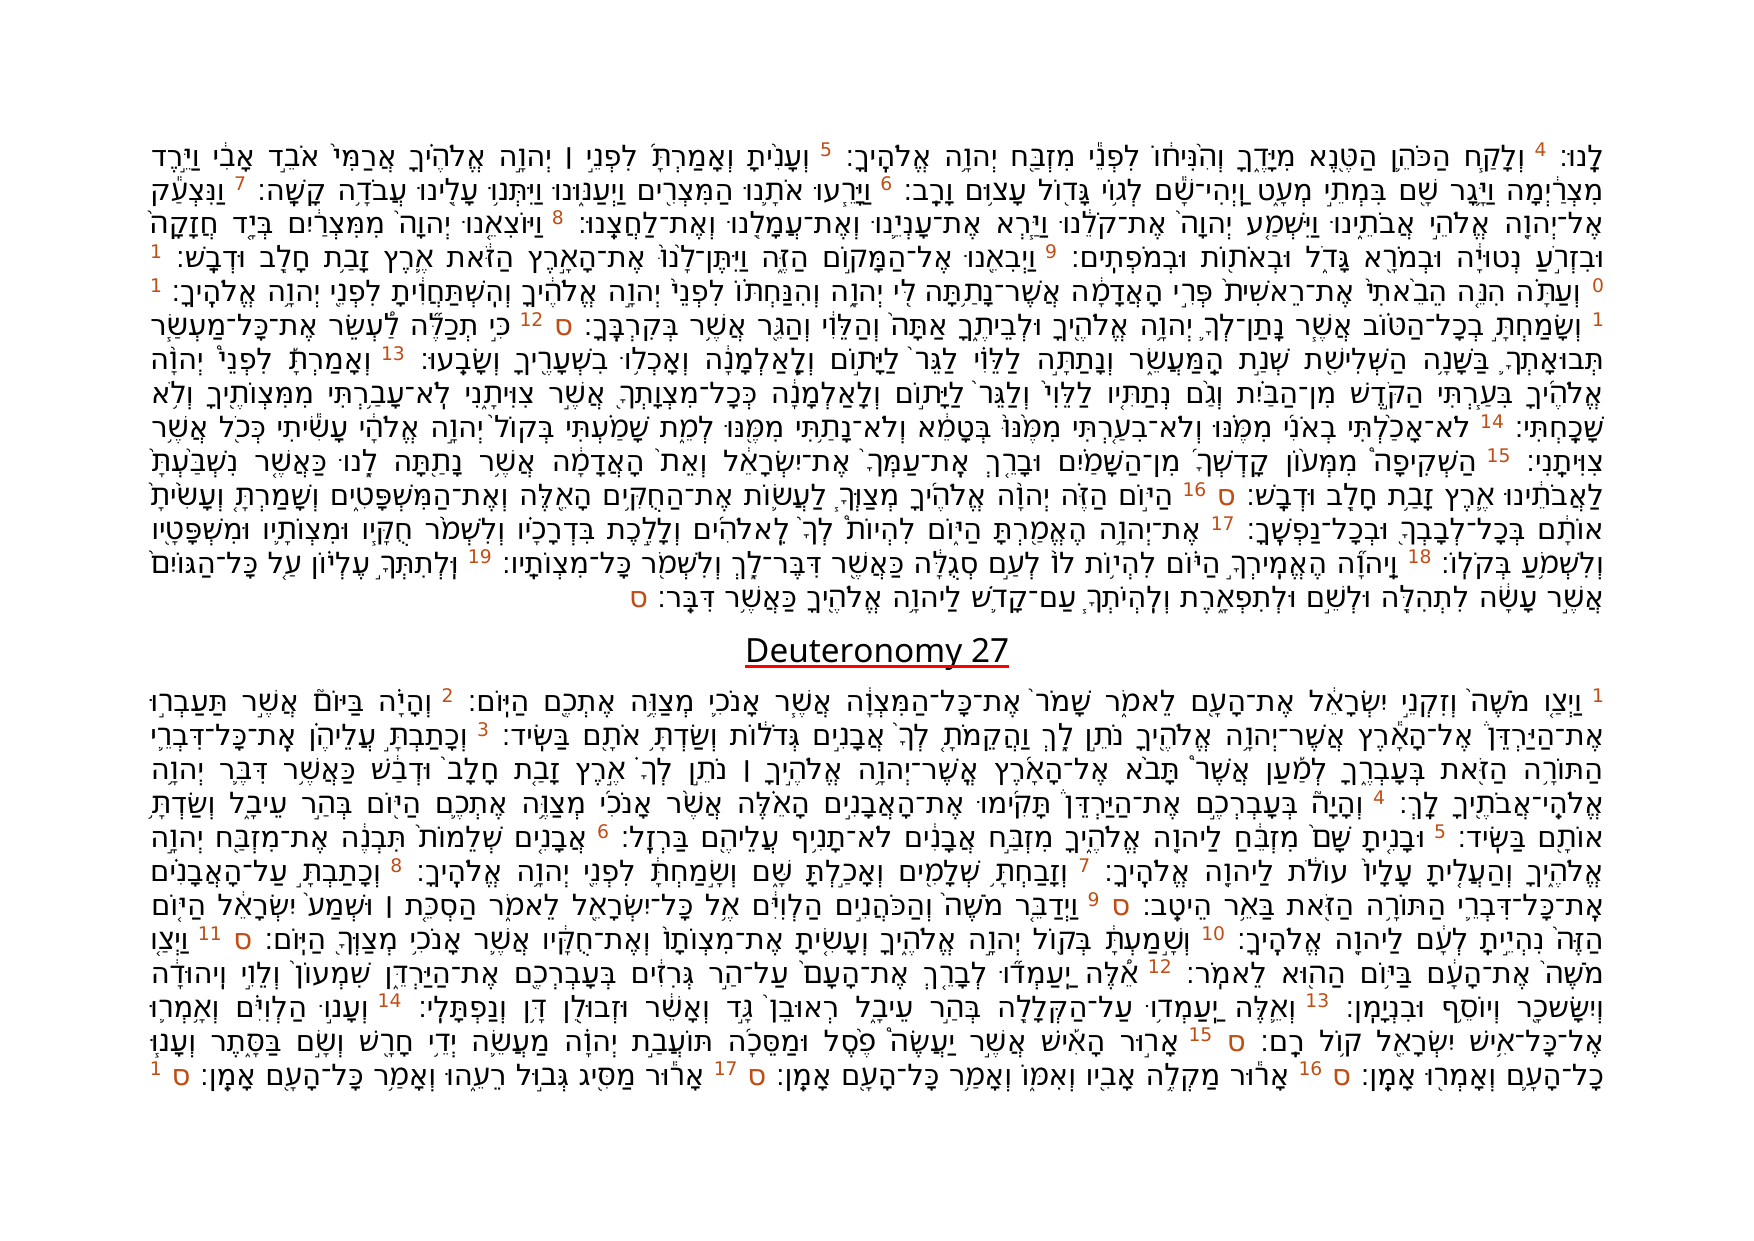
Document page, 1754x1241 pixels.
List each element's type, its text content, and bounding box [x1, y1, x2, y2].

text 1 וְהָיָה֙ כִּֽי־תָב֣וֹא אֶל־הָאָ֔רֶץ אֲשֶׁר֙ יְהוָ֣ה אֱלֹהֶ֔יךָ נֹתֵ֥ן לְךָ֖ נַחֲלָ֑ה וִֽירִשְׁתָּ֖הּ וְיָשַׁ֥בְתָּ בָּֽהּ׃ 2 וְלָקַחְתָּ֞ מֵרֵאשִׁ֣ית ׀ כָּל־פְּרִ֣י הָאֲדָמָ֗ה אֲשֶׁ֨ר תָּבִ֧יא מֵֽאַרְצְךָ֛ אֲשֶׁ֨ר יְהוָ֧ה אֱלֹהֶ֛יךָ נֹתֵ֥ן לָ֖ךְ וְשַׂמְתָּ֣ בַטֶּ֑נֶא וְהָֽלַכְתָּ֙ אֶל־הַמָּק֔וֹם אֲשֶׁ֤ר יִבְחַר֙ יְהוָ֣ה אֱלֹהֶ֔יךָ לְשַׁכֵּ֥ן שְׁמ֖וֹ שָֽׁם׃ ‬‬‬3 וּבָאתָ֙ אֶל־הַכֹּהֵ֔ן אֲשֶׁ֥ר יִהְיֶ֖ה בַּיָּמִ֣ים הָהֵ֑ם וְאָמַרְתָּ֣ אֵלָ֗יו הִגַּ֤דְתִּי הַיּוֹם֙ לַיהוָ֣ה אֱלֹהֶ֔יךָ כִּי־בָ֙אתִי֙ אֶל־הָאָ֔רֶץ אֲשֶׁ֨ר נִשְׁבַּ֧ע יְהוָ֛ה לַאֲבֹתֵ֖ינוּ לָ֥תֶת לָֽנוּ׃ ‬‬‬4 וְלָקַ֧ח הַכֹּהֵ֛ן הַטֶּ֖נֶא מִיָּדֶ֑ךָ וְהִ֨נִּיח֔וֹ לִפְנֵ֕י מִזְבַּ֖ח יְהוָ֥ה אֱלֹהֶֽיךָ׃ ‬‬‬5 וְעָנִ֨יתָ וְאָמַרְתָּ֜ לִפְנֵ֣י ׀ יְהוָ֣ה אֱלֹהֶ֗יךָ אֲרַמִּי֙ אֹבֵ֣ד אָבִ֔י וַיֵּ֣רֶד מִצְרַ֔יְמָה וַיָּ֥גָר שָׁ֖ם בִּמְתֵ֣י מְעָ֑ט וֽ͏ַיְהִי־שָׁ֕ם לְג֥וֹי גָּד֖וֹל עָצ֥וּם וָרָֽב׃ ‬‬‬6 וַיָּרֵ֧עוּ אֹתָ֛נוּ הַמִּצְרִ֖ים וַיְעַנּ֑וּנוּ וַיִּתְּנ֥וּ עָלֵ֖ינוּ עֲבֹדָ֥ה קָשָֽׁה׃ ‬‬‬7 וַנִּצְעַ֕ק אֶל־יְהוָ֖ה אֱלֹהֵ֣י אֲבֹתֵ֑ינוּ וַיִּשְׁמַ֤ע יְהוָה֙ אֶת־קֹלֵ֔נוּ וַיַּ֧רְא אֶת־עָנְיֵ֛נוּ וְאֶת־עֲמָלֵ֖נוּ וְאֶת־לַחֲצֵֽנוּ׃ ‬‬‬8 וַיּוֹצִאֵ֤נוּ יְהוָה֙ מִמִּצְרַ֔יִם בְּיָ֤ד חֲזָקָה֙ וּבִזְרֹ֣עַ נְטוּיָ֔ה וּבְמֹרָ֖א גָּדֹ֑ל וּבְאֹת֖וֹת וּבְמֹפְתִֽים׃ ‬‬‬9 וַיְבִאֵ֖נוּ אֶל־הַמָּק֣וֹם הַזֶּ֑ה וַיִּתֶּן־לָ֙נוּ֙ אֶת־הָאָ֣רֶץ הַזֹּ֔את אֶ֛רֶץ זָבַ֥ת חָלָ֖ב וּדְבָֽשׁ׃ ‬‬‬10 וְעַתָּ֗ה הִנֵּ֤ה הֵבֵ֙אתִי֙ אֶת־רֵאשִׁית֙ פְּרִ֣י הָאֲדָמָ֔ה אֲשֶׁר־נָתַ֥תָּה לִּ֖י יְהוָ֑ה וְהִנַּחְתּ֗וֹ לִפְנֵי֙ יְהוָ֣ה אֱלֹהֶ֔יךָ וְהִֽשְׁתַּחֲוִ֔יתָ לִפְנֵ֖י יְהוָ֥ה אֱלֹהֶֽיךָ׃ ‬‬‬11 וְשָׂמַחְתָּ֣ בְכָל־הַטּ֗וֹב אֲשֶׁ֧ר נָֽתַן־לְךָ֛ יְהוָ֥ה אֱלֹהֶ֖יךָ וּלְבֵיתֶ֑ךָ אַתָּה֙ וְהַלֵּוִ֔י וְהַגֵּ֖ר אֲשֶׁ֥ר בְּקִרְבֶּֽךָ׃ ס ‬‬‬12 כִּ֣י תְכַלֶּ֞ה לַ֠עְשֵׂר אֶת־כָּל־מַעְשַׂ֧ר תְּבוּאָתְךָ֛ בַּשָּׁנָ֥ה הַשְּׁלִישִׁ֖ת שְׁנַ֣ת הַֽמַּעֲשֵׂ֑ר וְנָתַתָּ֣ה לַלֵּוִ֗י לַגֵּר֙ לַיָּת֣וֹם וְלֽ͏ָאַלְמָנָ֔ה וְאָכְל֥וּ בִשְׁעָרֶ֖יךָ וְשָׂבֵֽעוּ׃ ‬‬‬13 וְאָמַרְתָּ֡ לִפְנֵי֩ יְהוָ֨ה אֱלֹהֶ֜יךָ בִּעַ֧רְתִּי הַקֹּ֣דֶשׁ מִן־הַבַּ֗יִת וְגַ֨ם נְתַתִּ֤יו לַלֵּוִי֙ וְלַגֵּר֙ לַיָּת֣וֹם וְלָאַלְמָנָ֔ה כְּכָל־מִצְוָתְךָ֖ אֲשֶׁ֣ר צִוִּיתָ֑נִי לֹֽא־עָבַ֥רְתִּי מִמִּצְוֺתֶ֖יךָ וְלֹ֥א שָׁכָֽחְתִּי׃ ‬‬‬14 לֹא־אָכַ֨לְתִּי בְאֹנִ֜י מִמֶּ֗נּוּ וְלֹא־בִעַ֤רְתִּי מִמֶּ֙נּוּ֙ בְּטָמֵ֔א וְלֹא־נָתַ֥תִּי מִמֶּ֖נּוּ לְמֵ֑ת שָׁמַ֗עְתִּי בְּקוֹל֙ יְהוָ֣ה אֱלֹהָ֔י עָשִׂ֕יתִי כְּכֹ֖ל אֲשֶׁ֥ר צִוִּיתָֽנִי׃ ‬‬‬15 הַשְׁקִיפָה֩ מִמְּע֨וֹן קָדְשְׁךָ֜ מִן־הַשָּׁמַ֗יִם וּבָרֵ֤ךְ אֶֽת־עַמְּךָ֙ אֶת־יִשְׂרָאֵ֔ל וְאֵת֙ הָאֲדָמָ֔ה אֲשֶׁ֥ר נָתַ֖תָּה לָ֑נוּ כַּאֲשֶׁ֤ר נִשְׁבַּ֙עְתָּ֙ לַאֲבֹתֵ֔ינוּ אֶ֛רֶץ זָבַ֥ת חָלָ֖ב וּדְבָֽשׁ׃ ס ‬‬‬16 הַיּ֣וֹם הַזֶּ֗ה יְהוָ֨ה אֱלֹהֶ֜יךָ מְצַוְּךָ֧ לַעֲשׂ֛וֹת אֶת־הַחֻקִּ֥ים הָאֵ֖לֶּה וְאֶת־הַמִּשְׁפָּטִ֑ים וְשָׁמַרְתָּ֤ וְעָשִׂ֙יתָ֙ אוֹתָ֔ם בְּכָל־לְבָבְךָ֖ וּבְכָל־נַפְשֶֽׁךָ׃ ‬‬‬17 אֶת־יְהוָ֥ה הֶאֱמַ֖רְתָּ הַיּ֑וֹם לִהְיוֹת֩ לְךָ֨ לֽ͏ֵאלֹהִ֜ים וְלָלֶ֣כֶת בִּדְרָכָ֗יו וְלִשְׁמֹ֨ר חֻקָּ֧יו וּמִצְוֺתָ֛יו וּמִשְׁפָּטָ֖יו וְלִשְׁמֹ֥עַ בְּקֹלֽוֹ׃ ‬‬‬18 וַֽיהוָ֞ה הֶאֱמִֽירְךָ֣ הַיּ֗וֹם לִהְי֥וֹת לוֹ֙ לְעַ֣ם סְגֻלָּ֔ה כַּאֲשֶׁ֖ר דִּבֶּר־לָ֑ךְ וְלִשְׁמֹ֖ר כָּל־מִצְוֺתָֽיו׃ ‬‬‬19 וּֽלְתִתְּךָ֣ עֶלְי֗וֹן עַ֤ל כָּל־הַגּוֹיִם֙ אֲשֶׁ֣ר עָשָׂ֔ה לִתְהִלָּ֖ה וּלְשֵׁ֣ם וּלְתִפְאָ֑רֶת וְלִֽהְיֹתְךָ֧ עַם־קָדֹ֛שׁ לַיהוָ֥ה אֱלֹהֶ֖יךָ כַּאֲשֶׁ֥ר דִּבֵּֽר׃ ס ‬‬‬‬‬‬‬‬‬‬‬‬‬‬‬‬‬‬‬‬‬ [150, 139, 1604, 614]
text 1 וַיְצַ֤ו מֹשֶׁה֙ וְזִקְנֵ֣י יִשְׂרָאֵ֔ל אֶת־הָעָ֖ם לֵאמֹ֑ר שָׁמֹר֙ אֶת־כָּל־הַמִּצְוָ֔ה אֲשֶׁ֧ר אָנֹכִ֛י מְצַוֶּ֥ה אֶתְכֶ֖ם הַיּֽוֹם׃ 2 וְהָיָ֗ה בַּיּוֹם֮ אֲשֶׁ֣ר תַּעַבְר֣וּ אֶת־הַיַּרְדֵּן֒ אֶל־הָאָ֕רֶץ אֲשֶׁר־יְהוָ֥ה אֱלֹהֶ֖יךָ נֹתֵ֣ן לָ֑ךְ וַהֲקֵמֹתָ֤ לְךָ֙ אֲבָנִ֣ים גְּדֹל֔וֹת וְשַׂדְתָּ֥ אֹתָ֖ם בַּשִּֽׂיד׃ ‬‬‬3 וְכָתַבְתָּ֣ עֲלֵיהֶ֗ן אֶֽת־כָּל־דִּבְרֵ֛י הַתּוֹרָ֥ה הַזֹּ֖את בְּעָבְרֶ֑ךָ לְמַ֡עַן אֲשֶׁר֩ תָּבֹ֨א אֶל־הָאָ֜רֶץ אֲ‍ֽשֶׁר־יְהוָ֥ה אֱלֹהֶ֣יךָ ׀ נֹתֵ֣ן לְךָ֗ אֶ֣רֶץ זָבַ֤ת חָלָב֙ וּדְבַ֔שׁ כַּאֲשֶׁ֥ר דִּבֶּ֛ר יְהוָ֥ה אֱלֹהֵֽי־אֲבֹתֶ֖יךָ לָֽךְ׃ ‬‬‬4 וְהָיָה֮ בְּעָבְרְכֶ֣ם אֶת־הַיַּרְדֵּן֒ תָּקִ֜ימוּ אֶת־הָאֲבָנִ֣ים הָאֵ֗לֶּה אֲשֶׁ֨ר אָנֹכִ֜י מְצַוֶּ֥ה אֶתְכֶ֛ם הַיּ֖וֹם בְּהַ֣ר עֵיבָ֑ל וְשַׂדְתָּ֥ אוֹתָ֖ם בַּשִּֽׂיד׃ ‬‬‬5 וּבָנִ֤יתָ שָּׁם֙ מִזְבֵּ֔חַ לַיהוָ֖ה אֱלֹהֶ֑יךָ מִזְבַּ֣ח אֲבָנִ֔ים לֹא־תָנִ֥יף עֲלֵיהֶ֖ם בַּרְזֶֽל׃ ‬‬‬6 אֲבָנִ֤ים שְׁלֵמוֹת֙ תִּבְנֶ֔ה אֶת־מִזְבַּ֖ח יְהוָ֣ה אֱלֹהֶ֑יךָ וְהַעֲלִ֤יתָ עָלָיו֙ עוֹלֹ֔ת לַיהוָ֖ה אֱלֹהֶֽיךָ׃ ‬‬‬7 וְזָבַחְתָּ֥ שְׁלָמִ֖ים וְאָכַ֣לְתָּ שָּׁ֑ם וְשָׂ֣מַחְתָּ֔ לִפְנֵ֖י יְהוָ֥ה אֱלֹהֶֽיךָ׃ ‬‬‬8 וְכָתַבְתָּ֣ עַל־הָאֲבָנִ֗ים אֶֽת־כָּל־דִּבְרֵ֛י הַתּוֹרָ֥ה הַזֹּ֖את בַּאֵ֥ר הֵיטֵֽב׃ ס ‬‬‬9 וַיְדַבֵּ֤ר מֹשֶׁה֙ וְהַכֹּהֲנִ֣ים הַלְוִיִּ֔ם אֶ֥ל כָּל־יִשְׂרָאֵ֖ל לֵאמֹ֑ר הַסְכֵּ֤ת ׀ וּשְׁמַע֙ יִשְׂרָאֵ֔ל הַיּ֤וֹם הַזֶּה֙ נִהְיֵ֣יתָֽ לְעָ֔ם לַיהוָ֖ה אֱלֹהֶֽיךָ׃ ‬‬‬10 וְשָׁ֣מַעְתָּ֔ בְּק֖וֹל יְהוָ֣ה אֱלֹהֶ֑יךָ וְעָשִׂ֤יתָ אֶת־מִצְוֺתָו֙ וְאֶת־חֻקָּ֔יו אֲשֶׁ֛ר אָנֹכִ֥י מְצַוְּךָ֖ הַיּֽוֹם׃ ס ‬‬‬11 וַיְצַ֤ו מֹשֶׁה֙ אֶת־הָעָ֔ם בַּיּ֥וֹם הַה֖וּא לֵאמֹֽר׃ ‬‬‬12 אֵ֠לֶּה יֽ͏ַעַמְד֞וּ לְבָרֵ֤ךְ אֶת־הָעָם֙ עַל־הַ֣ר גְּרִזִ֔ים בְּעָבְרְכֶ֖ם אֶת־הַיַּרְדֵּ֑ן שִׁמְעוֹן֙ וְלֵוִ֣י וִֽיהוּדָ֔ה וְיִשָּׂשכָ֖ר וְיוֹסֵ֥ף וּבִנְיָמִֽן׃ ‬‬‬13 וְאֵ֛לֶּה יֽ͏ַעַמְד֥וּ עַל־הַקְּלָלָ֖ה בְּהַ֣ר עֵיבָ֑ל רְאוּבֵן֙ גָּ֣ד וְאָשֵׁ֔ר וּזְבוּלֻ֖ן דָּ֥ן וְנַפְתָּלִֽי׃ ‬‬‬14 וְעָנ֣וּ הַלְוִיִּ֗ם וְאָ֥מְר֛וּ אֶל־כָּל־אִ֥ישׁ יִשְׂרָאֵ֖ל ק֥וֹל רָֽם׃ ס ‬‬‬‬15 אָר֣וּר הָאִ֡ישׁ אֲשֶׁ֣ר יַעֲשֶׂה֩ פֶ֨סֶל וּמַסֵּכָ֜ה תּוֹעֲבַ֣ת יְהוָ֗ה מַעֲשֵׂ֛ה יְדֵ֥י חָרָ֖שׁ וְשָׂ֣ם בַּסָּ֑תֶר וְעָנ֧וּ כָל־הָעָ֛ם וְאָמְר֖וּ אָמֵֽן׃ ס ‬‬‬16 אָר֕וּר מַקְלֶ֥ה אָבִ֖יו וְאִמּ֑וֹ וְאָמַ֥ר כָּל־הָעָ֖ם אָמֵֽן׃ ס ‬‬‬17 אָר֕וּר מַסִּ֖יג גְּב֣וּל רֵעֵ֑הוּ וְאָמַ֥ר כָּל־הָעָ֖ם אָמֵֽן׃ ס ‬‬‬18 אָר֕וּר מַשְׁגֶּ֥ה עִוֵּ֖ר בַּדָּ֑רֶךְ וְאָמַ֥ר כָּל־הָעָ֖ם אָמֵֽן׃ ס ‬‬‬19 אָר֗וּר מַטֶּ֛ה מִשְׁפַּ֥ט גֵּר־יָת֖וֹם וְאַלְמָנָ֑ה וְאָמַ֥ר כָּל־הָעָ֖ם אָמֵֽן׃ ס ‬‬‬20 אָר֗וּר שֹׁכֵב֙ עִם־אֵ֣שֶׁת אָבִ֔יו כִּ֥י גִלָּ֖ה כְּנַ֣ף אָבִ֑יו וְאָמַ֥ר כָּל־הָעָ֖ם אָמֵֽן׃ ס ‬‬‬21 אָר֕וּר שֹׁכֵ֖ב עִם־כָּל־בְּהֵמָ֑ה וְאָמַ֥ר כָּל־הָעָ֖ם אָמֵֽן׃ ס ‬‬‬22 אָר֗וּר שֹׁכֵב֙ עִם־אֲחֹת֔וֹ בַּת־אָבִ֖יו א֣וֹ בַת־אִמּ֑וֹ וְאָמַ֥ר כָּל־הָעָ֖ם אָמֵֽן׃ ס ‬‬‬23 אָר֕וּר שֹׁכֵ֖ב עִם־חֹֽתַנְתּ֑וֹ וְאָמַ֥ר כָּל־הָעָ֖ם אָמֵֽן׃ ס ‬‬‬24 אָר֕וּר מַכֵּ֥ה רֵעֵ֖הוּ בַּסָּ֑תֶר וְאָמַ֥ר כָּל־הָעָ֖ם אָמֵֽן׃ ס ‬‬‬25 אָרוּר֙ לֹקֵ֣חַ שֹׁ֔חַד לְהַכּ֥וֹת נֶ֖פֶשׁ דָּ֣ם נָקִ֑י וְאָמַ֥ר כָּל־הָעָ֖ם אָמֵֽן׃ ס ‬‬‬26 אָר֗וּר אֲשֶׁ֧ר לֹא־יָקִ֛ים אֶת־דִּבְרֵ֥י הַתּוֹרָֽה־הַזֹּ֖את לַעֲשׂ֣וֹת אוֹתָ֑ם וְאָמַ֥ר כָּל־הָעָ֖ם אָמֵֽן׃ פ ‬‬‬‬‬‬‬‬‬‬‬‬‬‬‬‬‬‬‬‬‬‬‬‬‬‬‬‬ [150, 685, 1604, 1092]
text Deuteronomy 27 [150, 627, 1604, 672]
